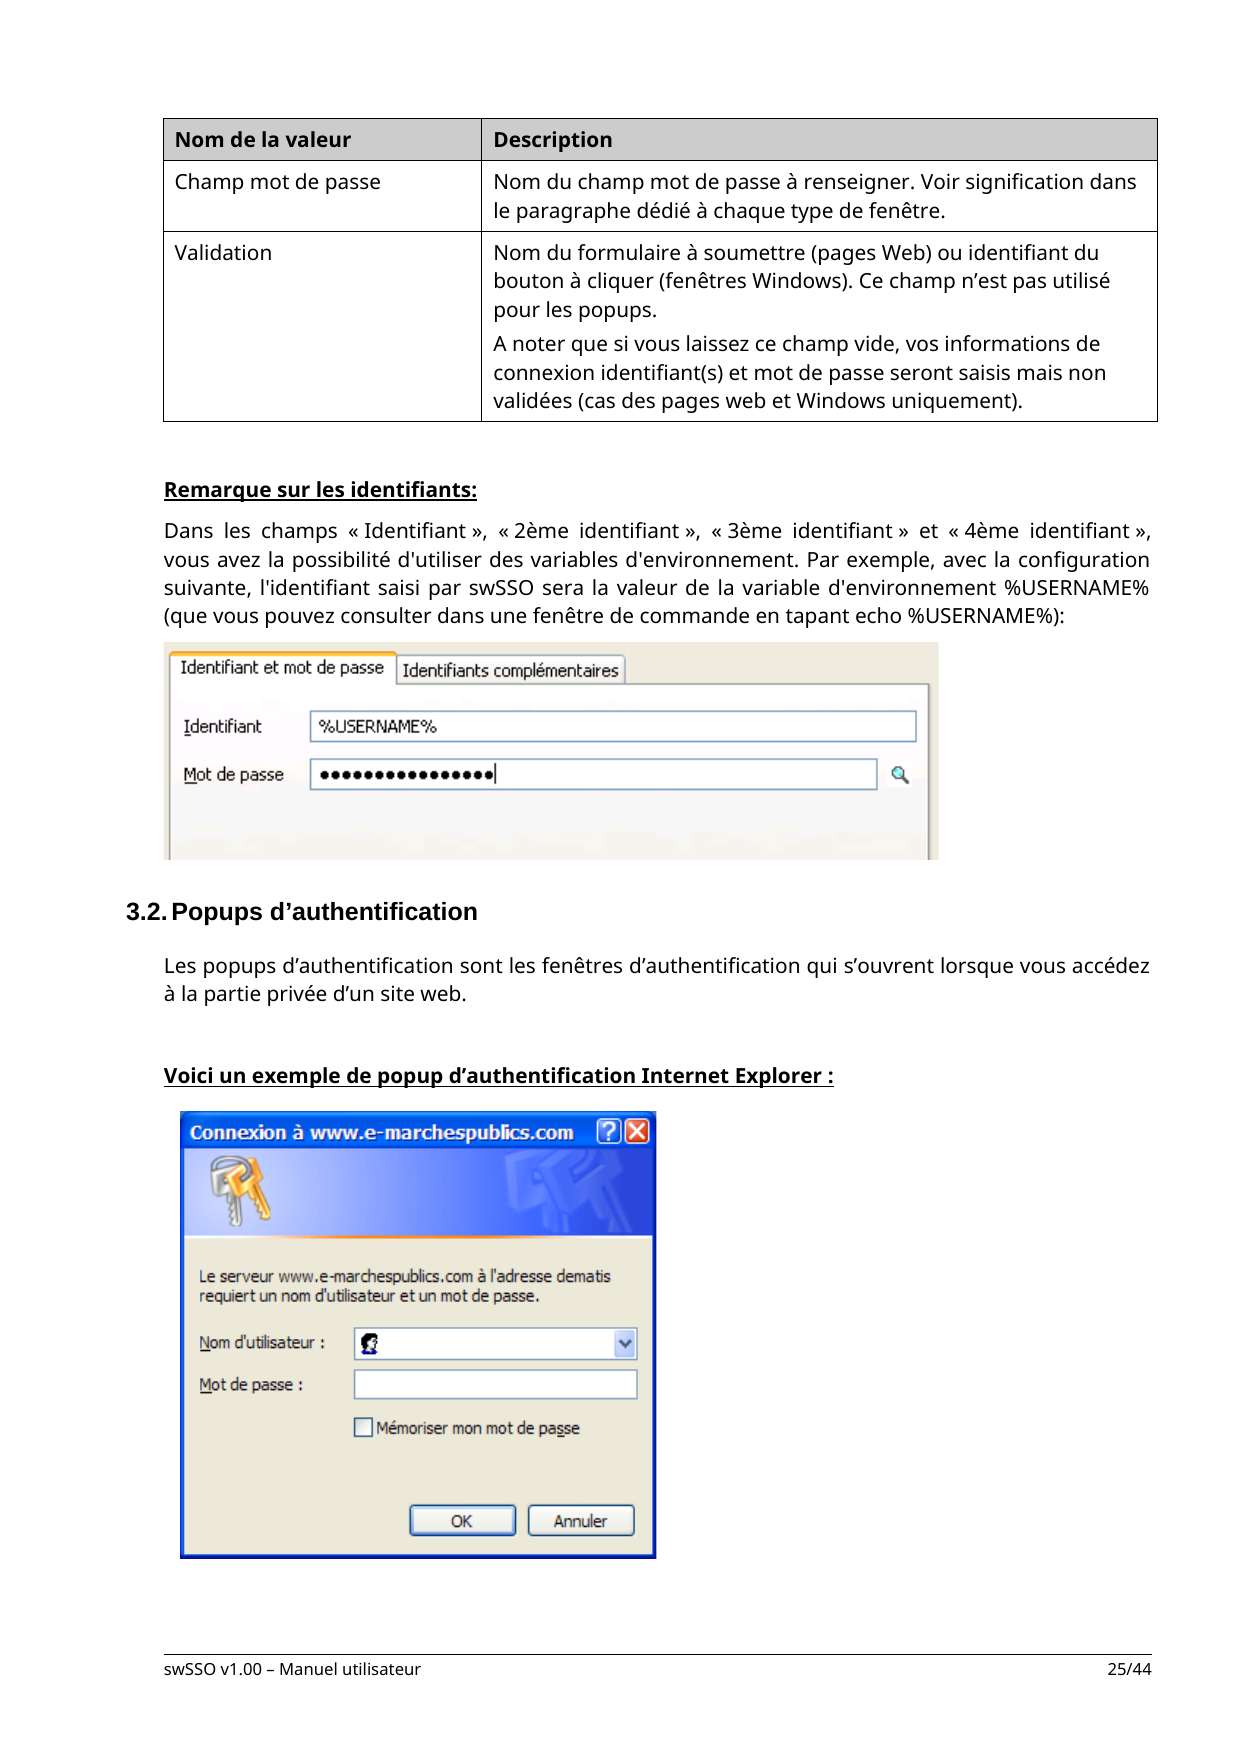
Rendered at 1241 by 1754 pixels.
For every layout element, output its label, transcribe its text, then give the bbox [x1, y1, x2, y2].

subtitle Popups d’authentification [126, 897, 1152, 926]
table_cell Nom du formulaire à soumettre (pages Web) ou identifiant du bouton à cliquer (fenêtres Windows). Ce champ n’est pas utilisé pour les popups. A noter que si vous laissez ce champ vide, vos informations de connexion identifiant(s) et mot de passe seront saisis mais non validées (cas des pages web et Windows uniquement). [482, 232, 1157, 421]
text Voici un exemple de popup d’authentification Internet Explorer : [164, 1061, 1152, 1090]
picture [180, 1111, 657, 1559]
table_header Description [482, 119, 1157, 160]
table_header Nom de la valeur [164, 119, 481, 160]
text Remarque sur les identifiants: [164, 475, 1152, 504]
table_cell Nom du champ mot de passe à renseigner. Voir signification dans le paragraphe dédié à chaque type de fenêtre. [482, 161, 1157, 231]
table_cell Validation [164, 232, 481, 421]
table_cell Champ mot de passe [164, 161, 481, 231]
text Dans les champs « Identifiant », « 2ème identifiant », « 3ème identifiant » et « 4ème identifiant », vous avez la possibilité d'utiliser des variables d'environnement. Par exemple, avec la configuration suivante, l'identifiant saisi par swSSO sera la valeur de la variable d'environnement %USERNAME% (que vous pouvez consulter dans une fenêtre de commande en tapant echo %USERNAME%): [164, 516, 1152, 630]
text Les popups d’authentification sont les fenêtres d’authentification qui s’ouvrent lorsque vous accédez à la partie privée d’un site web. [164, 951, 1152, 1008]
